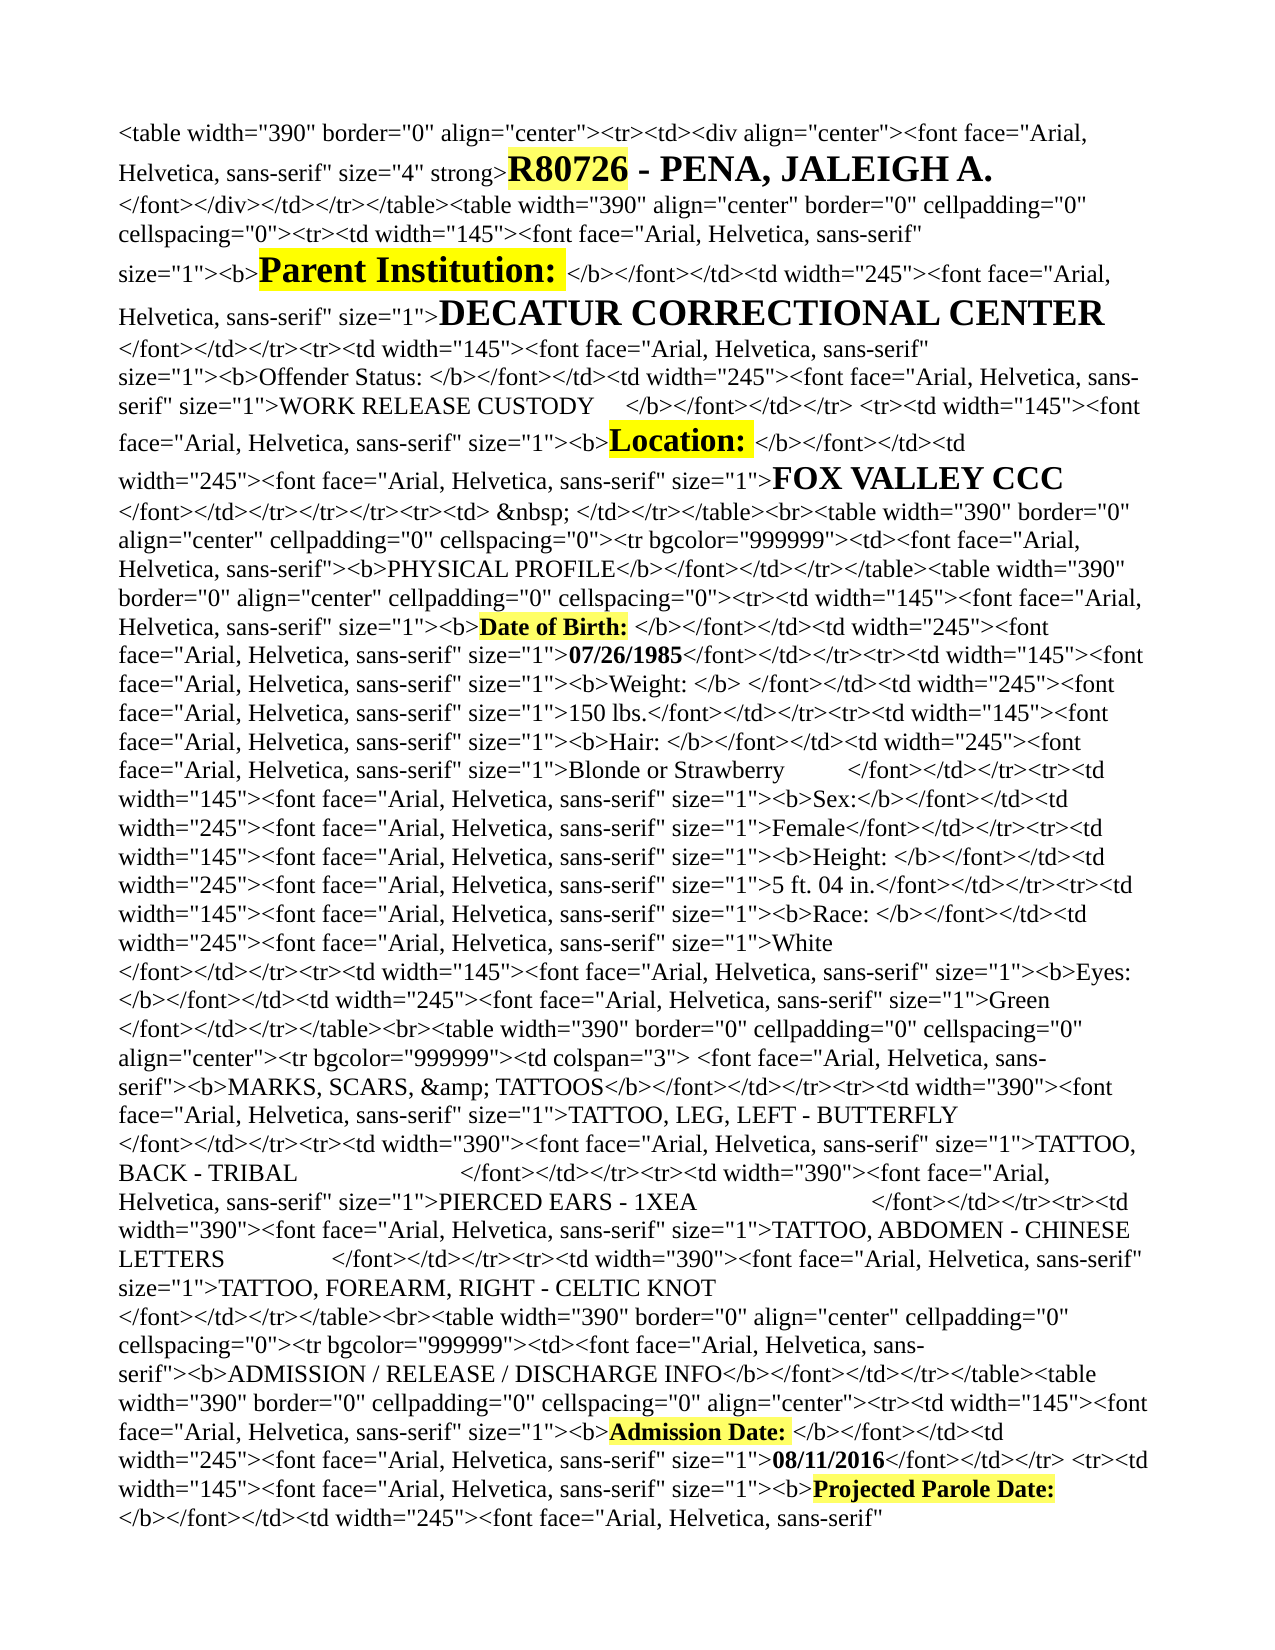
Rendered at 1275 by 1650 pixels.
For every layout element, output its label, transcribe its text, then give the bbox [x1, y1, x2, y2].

text <table width="390" border="0" align="center"><tr><td><div align="center"><font face="Arial, Helvetica, sans-serif" size="4" strong>R80726 - PENA, JALEIGH A. </font></div></td></tr></table><table width="390" align="center" border="0" cellpadding="0" cellspacing="0"><tr><td width="145"><font face="Arial, Helvetica, sans-serif" size="1"><b>Parent Institution: </b></font></td><td width="245"><font face="Arial, Helvetica, sans-serif" size="1">DECATUR CORRECTIONAL CENTER </font></td></tr><tr><td width="145"><font face="Arial, Helvetica, sans-serif" size="1"><b>Offender Status: </b></font></td><td width="245"><font face="Arial, Helvetica, sans-serif" size="1">WORK RELEASE CUSTODY </b></font></td></tr> <tr><td width="145"><font face="Arial, Helvetica, sans-serif" size="1"><b>Location: </b></font></td><td width="245"><font face="Arial, Helvetica, sans-serif" size="1">FOX VALLEY CCC </font></td></tr></tr></tr><tr><td> &nbsp; </td></tr></table><br><table width="390" border="0" align="center" cellpadding="0" cellspacing="0"><tr bgcolor="999999"><td><font face="Arial, Helvetica, sans-serif"><b>PHYSICAL PROFILE</b></font></td></tr></table><table width="390" border="0" align="center" cellpadding="0" cellspacing="0"><tr><td width="145"><font face="Arial, Helvetica, sans-serif" size="1"><b>Date of Birth: </b></font></td><td width="245"><font face="Arial, Helvetica, sans-serif" size="1">07/26/1985</font></td></tr><tr><td width="145"><font face="Arial, Helvetica, sans-serif" size="1"><b>Weight: </b> </font></td><td width="245"><font face="Arial, Helvetica, sans-serif" size="1">150 lbs.</font></td></tr><tr><td width="145"><font face="Arial, Helvetica, sans-serif" size="1"><b>Hair: </b></font></td><td width="245"><font face="Arial, Helvetica, sans-serif" size="1">Blonde or Strawberry </font></td></tr><tr><td width="145"><font face="Arial, Helvetica, sans-serif" size="1"><b>Sex:</b></font></td><td width="245"><font face="Arial, Helvetica, sans-serif" size="1">Female</font></td></tr><tr><td width="145"><font face="Arial, Helvetica, sans-serif" size="1"><b>Height: </b></font></td><td width="245"><font face="Arial, Helvetica, sans-serif" size="1">5 ft. 04 in.</font></td></tr><tr><td width="145"><font face="Arial, Helvetica, sans-serif" size="1"><b>Race: </b></font></td><td width="245"><font face="Arial, Helvetica, sans-serif" size="1">White </font></td></tr><tr><td width="145"><font face="Arial, Helvetica, sans-serif" size="1"><b>Eyes: </b></font></td><td width="245"><font face="Arial, Helvetica, sans-serif" size="1">Green </font></td></tr></table><br><table width="390" border="0" cellpadding="0" cellspacing="0" align="center"><tr bgcolor="999999"><td colspan="3"> <font face="Arial, Helvetica, sans-serif"><b>MARKS, SCARS, &amp; TATTOOS</b></font></td></tr><tr><td width="390"><font face="Arial, Helvetica, sans-serif" size="1">TATTOO, LEG, LEFT - BUTTERFLY </font></td></tr><tr><td width="390"><font face="Arial, Helvetica, sans-serif" size="1">TATTOO, BACK - TRIBAL </font></td></tr><tr><td width="390"><font face="Arial, Helvetica, sans-serif" size="1">PIERCED EARS - 1XEA </font></td></tr><tr><td width="390"><font face="Arial, Helvetica, sans-serif" size="1">TATTOO, ABDOMEN - CHINESE LETTERS </font></td></tr><tr><td width="390"><font face="Arial, Helvetica, sans-serif" size="1">TATTOO, FOREARM, RIGHT - CELTIC KNOT </font></td></tr></table><br><table width="390" border="0" align="center" cellpadding="0" cellspacing="0"><tr bgcolor="999999"><td><font face="Arial, Helvetica, sans-serif"><b>ADMISSION / RELEASE / DISCHARGE INFO</b></font></td></tr></table><table width="390" border="0" cellpadding="0" cellspacing="0" align="center"><tr><td width="145"><font face="Arial, Helvetica, sans-serif" size="1"><b>Admission Date: </b></font></td><td width="245"><font face="Arial, Helvetica, sans-serif" size="1">08/11/2016</font></td></tr> <tr><td width="145"><font face="Arial, Helvetica, sans-serif" size="1"><b>Projected Parole Date: </b></font></td><td width="245"><font face="Arial, Helvetica, sans-serif" [118, 118, 1157, 1532]
